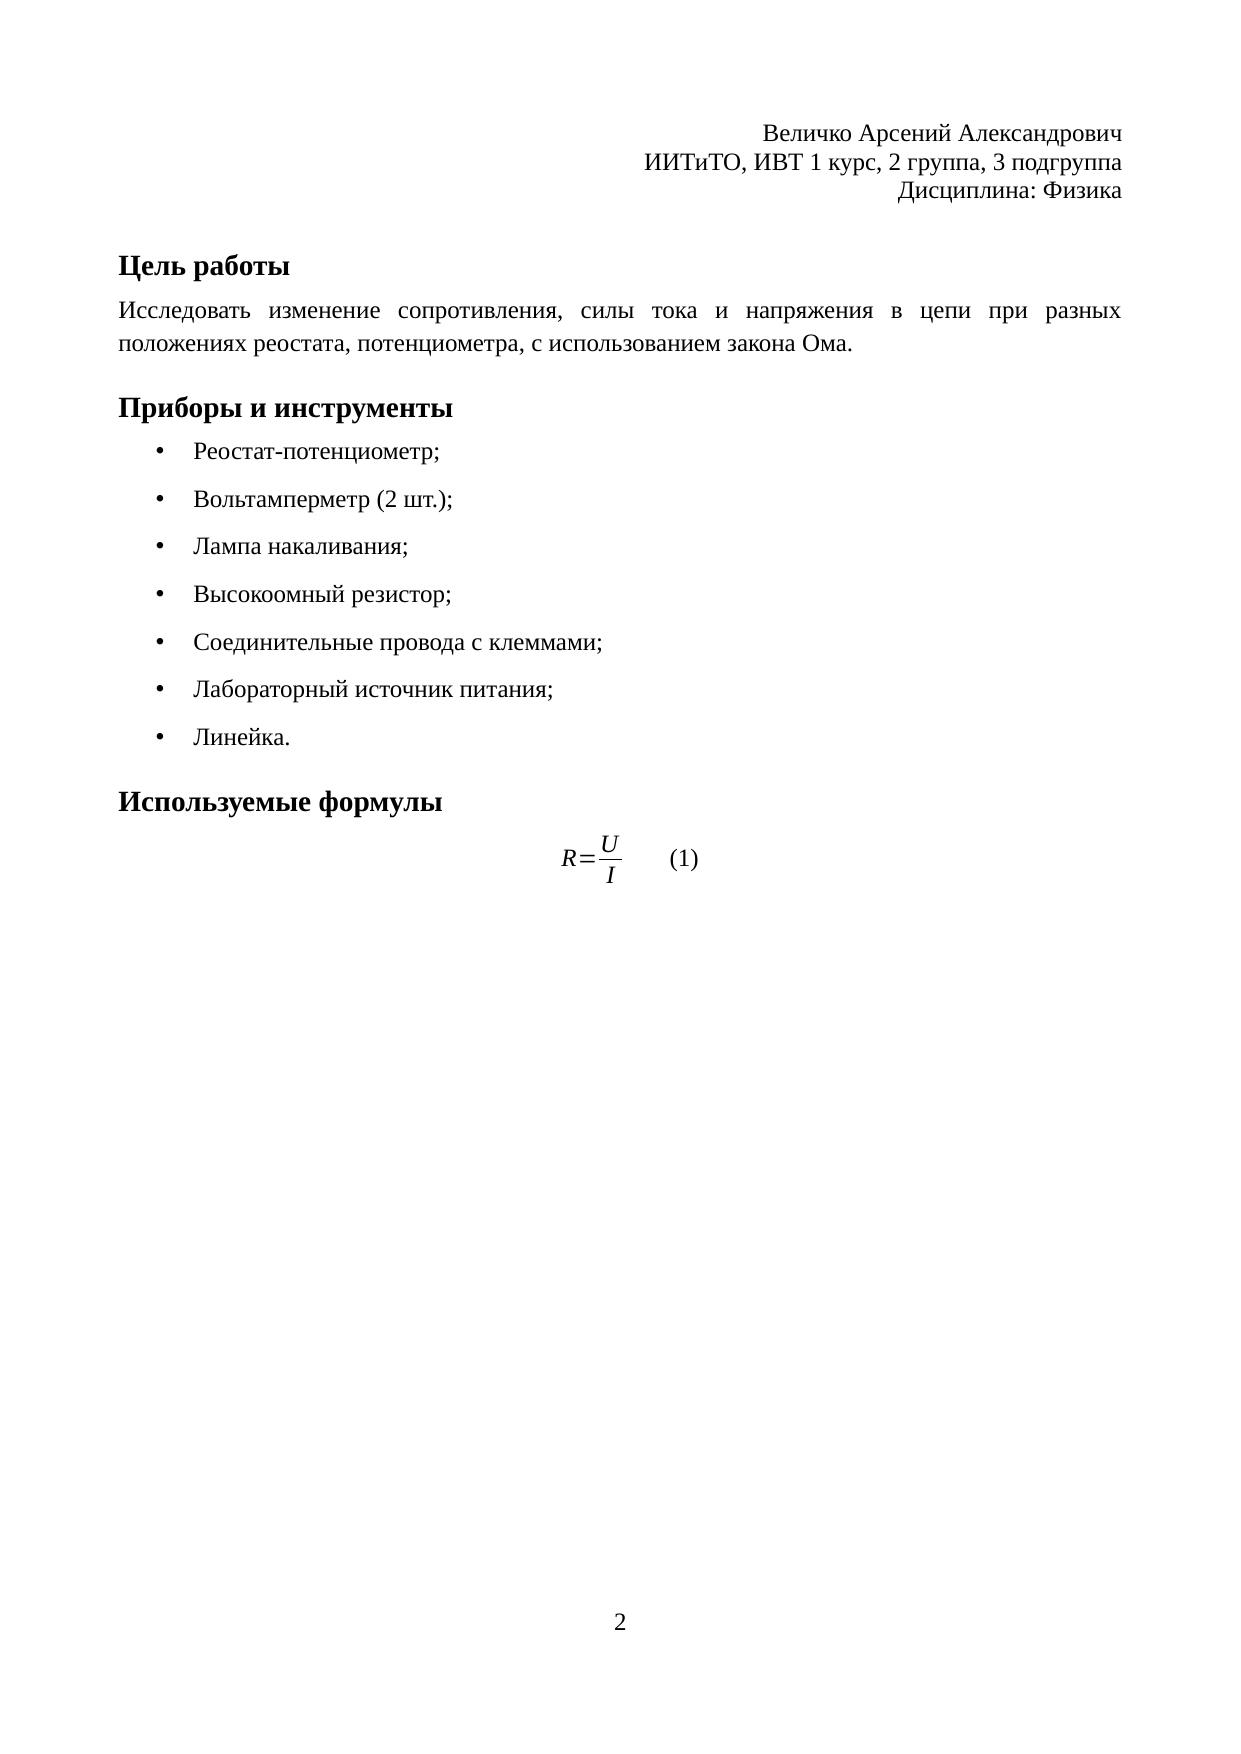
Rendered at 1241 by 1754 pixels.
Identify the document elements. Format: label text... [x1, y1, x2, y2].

text (1) [118, 830, 1122, 889]
list Соединительные провода с клеммами; [156, 627, 1122, 655]
subtitle Используемые формулы [118, 784, 1122, 818]
list Вольтамперметр (2 шт.); [156, 484, 1122, 512]
list Лабораторный источник питания; [156, 674, 1122, 703]
list Реостат-потенциометр; [156, 436, 1122, 465]
list Высокоомный резистор; [156, 579, 1122, 608]
text Исследовать изменение сопротивления, силы тока и напряжения в цепи при разных положениях реостата, потенциометра, с использованием закона Ома. [118, 295, 1122, 356]
subtitle Приборы и инструменты [118, 390, 1122, 424]
list Линейка. [156, 722, 1122, 751]
subtitle Цель работы [118, 248, 1122, 282]
list Лампа накаливания; [156, 531, 1122, 560]
